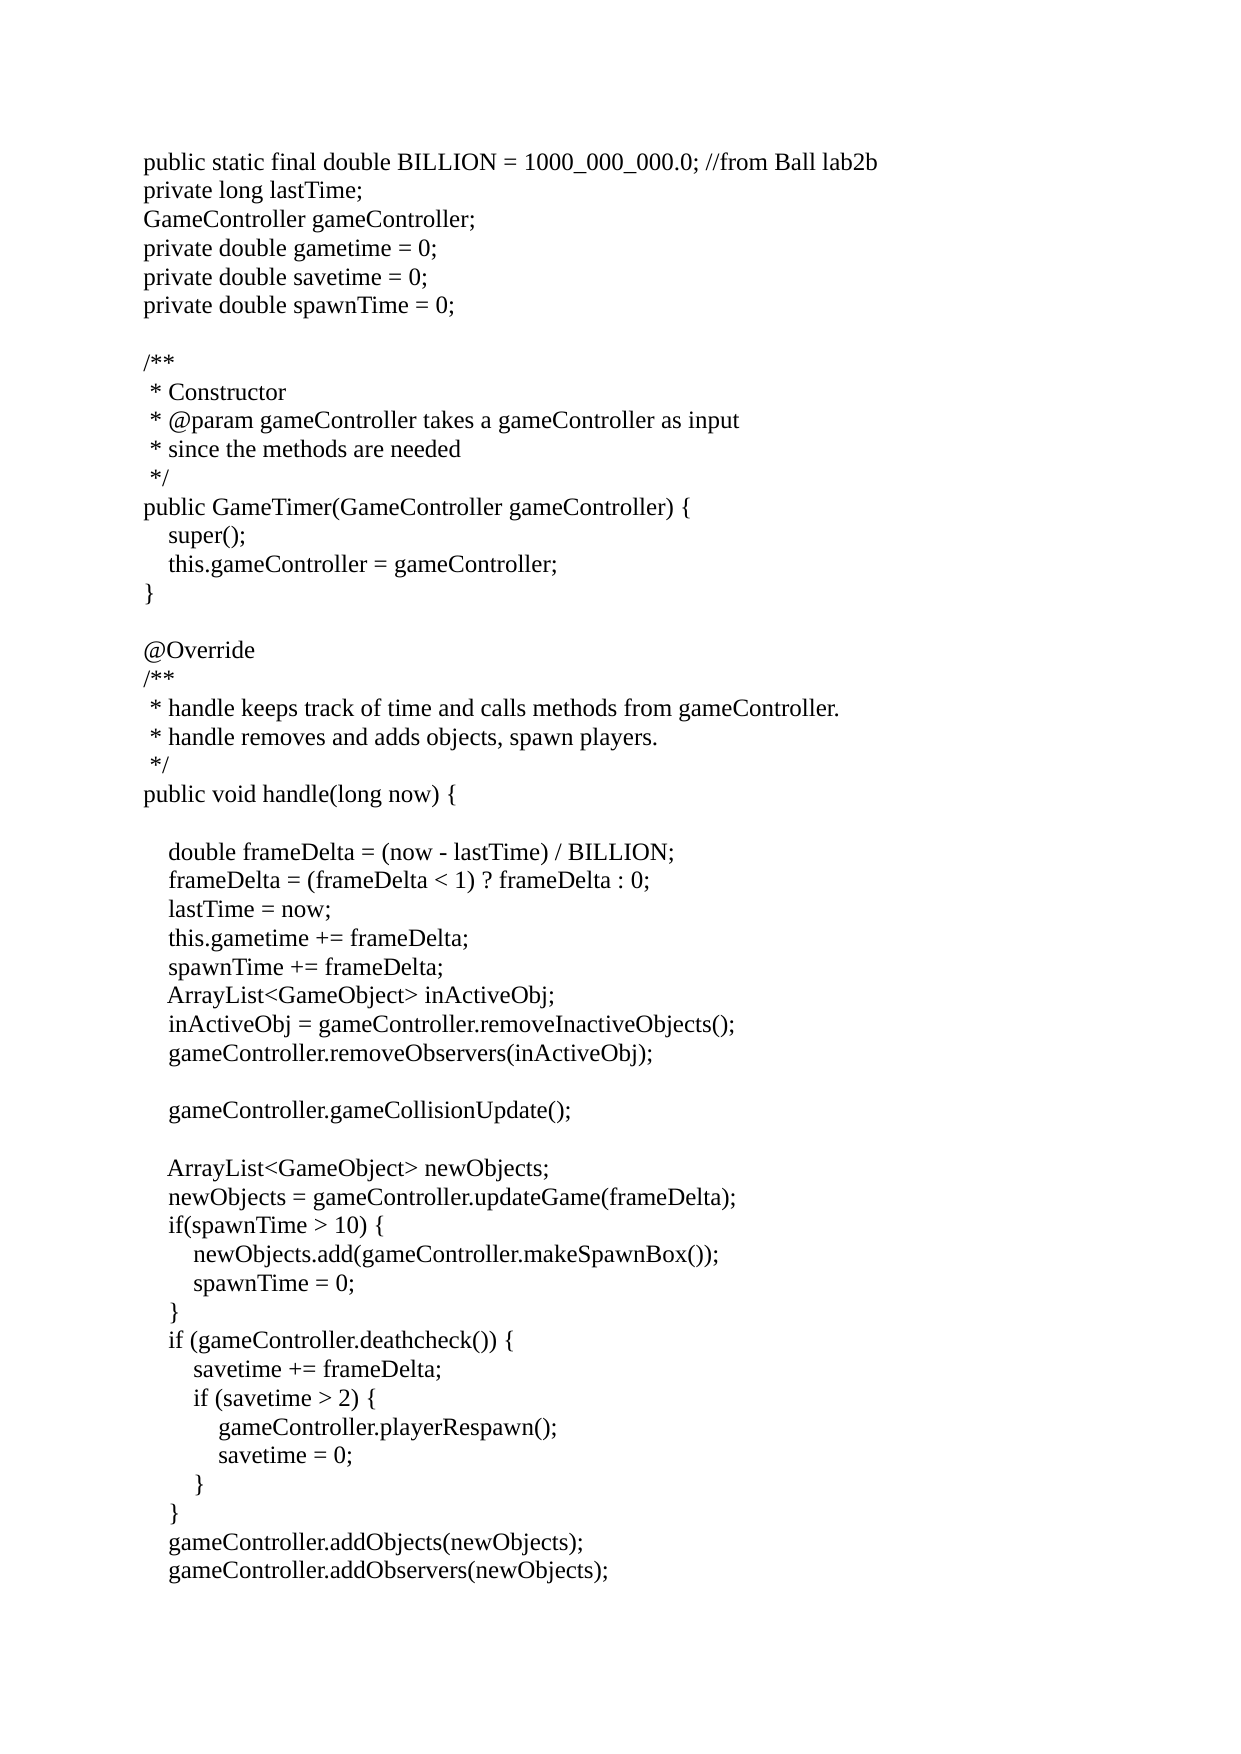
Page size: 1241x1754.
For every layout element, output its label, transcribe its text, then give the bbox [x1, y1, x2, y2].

text gameController.gameCollisionUpdate(); [118, 1096, 1122, 1124]
text inActiveObj = gameController.removeInactiveObjects(); [118, 1009, 1122, 1038]
text newObjects = gameController.updateGame(frameDelta); [118, 1182, 1122, 1211]
text private long lastTime; [118, 176, 1122, 204]
text lastTime = now; [118, 894, 1122, 923]
text ArrayList<GameObject> newObjects; [118, 1153, 1122, 1182]
text private double spawnTime = 0; [118, 291, 1122, 319]
text gameController.addObjects(newObjects); [118, 1527, 1122, 1556]
text savetime += frameDelta; [118, 1354, 1122, 1383]
text * @param gameController takes a gameController as input [118, 406, 1122, 434]
text private double savetime = 0; [118, 262, 1122, 291]
text ArrayList<GameObject> inActiveObj; [118, 981, 1122, 1009]
text GameController gameController; [118, 204, 1122, 233]
text gameController.removeObservers(inActiveObj); [118, 1038, 1122, 1067]
text public static final double BILLION = 1000_000_000.0; //from Ball lab2b [118, 147, 1122, 176]
text * since the methods are needed [118, 434, 1122, 463]
text public void handle(long now) { [118, 779, 1122, 808]
text gameController.playerRespawn(); [118, 1412, 1122, 1441]
text @Override [118, 636, 1122, 664]
text } [118, 1498, 1122, 1527]
text spawnTime = 0; [118, 1268, 1122, 1297]
text if(spawnTime > 10) { [118, 1211, 1122, 1239]
text } [118, 578, 1122, 607]
text this.gameController = gameController; [118, 549, 1122, 578]
text */ [118, 751, 1122, 779]
text super(); [118, 521, 1122, 549]
text public GameTimer(GameController gameController) { [118, 492, 1122, 521]
text * handle removes and adds objects, spawn players. [118, 722, 1122, 751]
text */ [118, 463, 1122, 492]
text } [118, 1469, 1122, 1498]
text gameController.addObservers(newObjects); [118, 1556, 1122, 1584]
text private double gametime = 0; [118, 233, 1122, 262]
text newObjects.add(gameController.makeSpawnBox()); [118, 1239, 1122, 1268]
text spawnTime += frameDelta; [118, 952, 1122, 981]
text /** [118, 664, 1122, 693]
text * Constructor [118, 377, 1122, 406]
text if (savetime > 2) { [118, 1383, 1122, 1412]
text * handle keeps track of time and calls methods from gameController. [118, 693, 1122, 722]
text } [118, 1297, 1122, 1326]
text savetime = 0; [118, 1441, 1122, 1469]
text if (gameController.deathcheck()) { [118, 1326, 1122, 1354]
text this.gametime += frameDelta; [118, 923, 1122, 952]
text frameDelta = (frameDelta < 1) ? frameDelta : 0; [118, 866, 1122, 894]
text /** [118, 348, 1122, 377]
text double frameDelta = (now - lastTime) / BILLION; [118, 837, 1122, 866]
